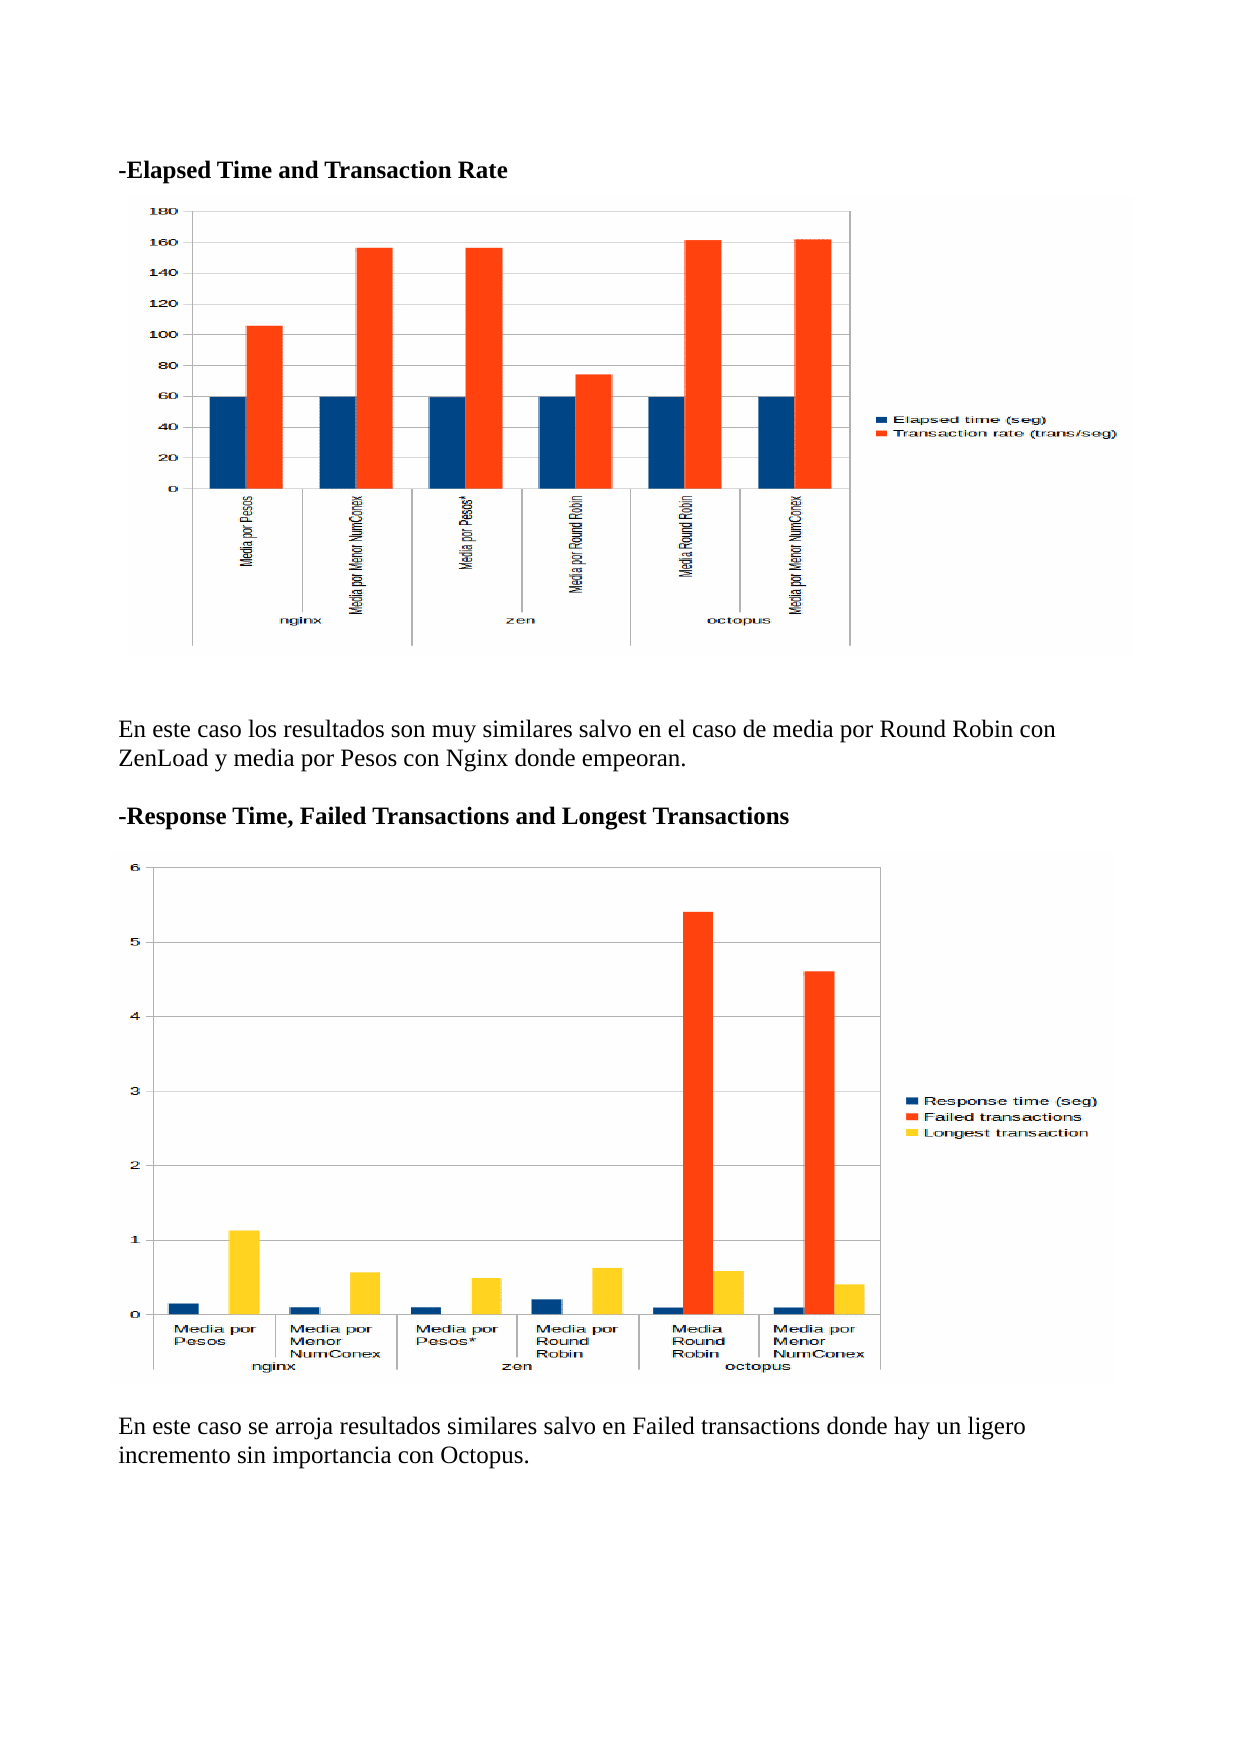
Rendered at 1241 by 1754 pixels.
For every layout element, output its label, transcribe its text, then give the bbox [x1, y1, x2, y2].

text En este caso se arroja resultados similares salvo en Failed transactions donde hay un ligero incremento sin importancia con Octopus. [118, 1411, 1122, 1468]
text En este caso los resultados son muy similares salvo en el caso de media por Round Robin con ZenLoad y media por Pesos con Nginx donde empeoran. [118, 714, 1122, 772]
text -Response Time, Failed Transactions and Longest Transactions [118, 801, 1122, 829]
picture [129, 196, 1133, 657]
picture [110, 850, 1115, 1383]
text -Elapsed Time and Transaction Rate [118, 155, 1122, 183]
